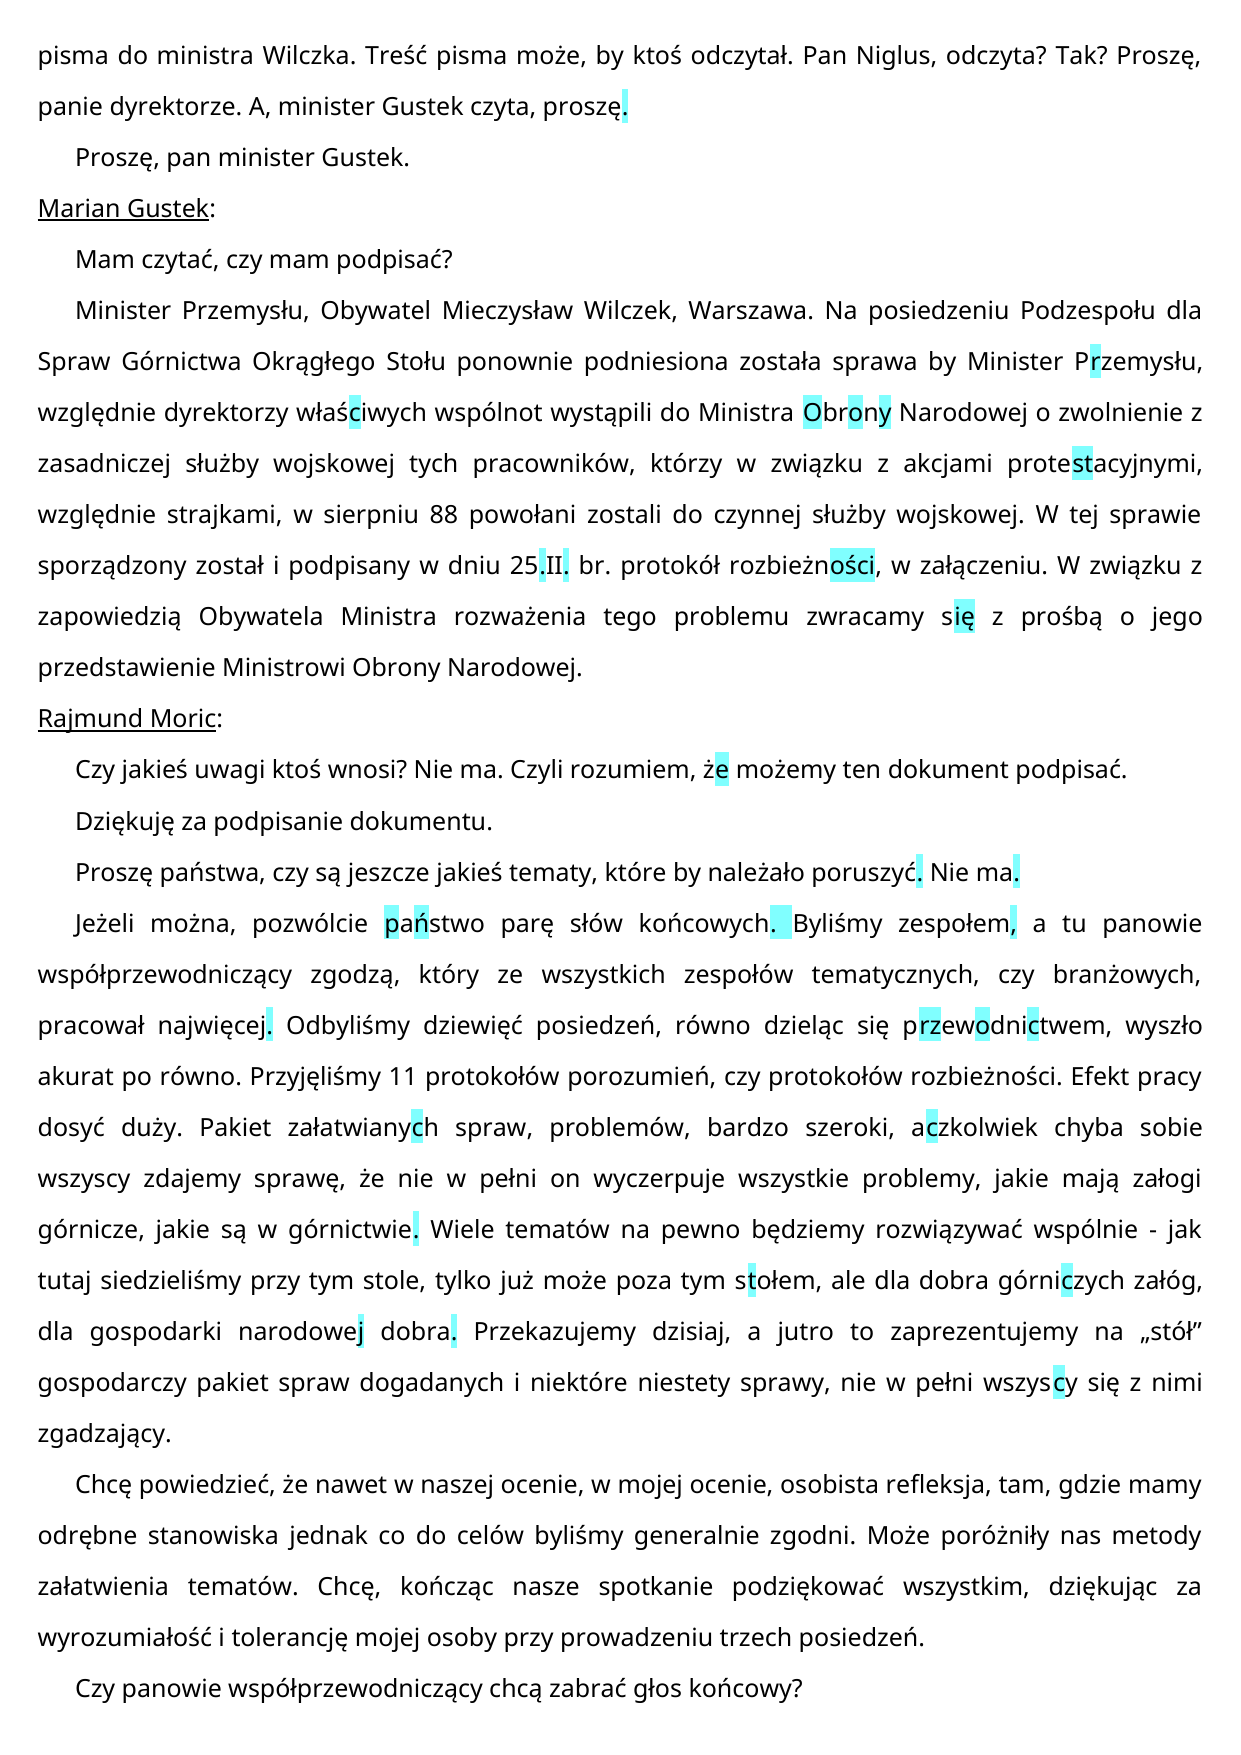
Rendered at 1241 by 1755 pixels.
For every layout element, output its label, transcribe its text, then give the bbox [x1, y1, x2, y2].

text Dziękuję za podpisanie dokumentu. [37, 803, 1203, 837]
text Rajmund Moric: [37, 701, 1203, 735]
text Czy jakieś uwagi ktoś wnosi? Nie ma. Czyli rozumiem, że możemy ten dokument podpisać. [37, 752, 1203, 786]
text Mam czytać, czy mam podpisać? [37, 242, 1203, 276]
text Minister Przemysłu, Obywatel Mieczysław Wilczek, Warszawa. Na posiedzeniu Podzespołu dla Spraw Górnictwa Okrągłego Stołu ponownie podniesiona została sprawa by Minister Przemysłu, względnie dyrektorzy właściwych wspólnot wystąpili do Ministra Obrony Narodowej o zwolnienie z zasadniczej służby wojskowej tych pracowników, którzy w związku z akcjami protestacyjnymi, względnie strajkami, w sierpniu 88 powołani zostali do czynnej służby wojskowej. W tej sprawie sporządzony został i podpisany w dniu 25.II. br. protokół rozbieżności, w załączeniu. W związku z zapowiedzią Obywatela Ministra rozważenia tego problemu zwracamy się z prośbą o jego przedstawienie Ministrowi Obrony Narodowej. [37, 293, 1203, 684]
text Proszę państwa, czy są jeszcze jakieś tematy, które by należało poruszyć. Nie ma. [37, 854, 1203, 888]
text Czy panowie współprzewodniczący chcą zabrać głos końcowy? [37, 1671, 1203, 1705]
text Chcę powiedzieć, że nawet w naszej ocenie, w mojej ocenie, osobista refleksja, tam, gdzie mamy odrębne stanowiska jednak co do celów byliśmy generalnie zgodni. Może poróżniły nas metody załatwienia tematów. Chcę, kończąc nasze spotkanie podziękować wszystkim, dziękując za wyrozumiałość i tolerancję mojej osoby przy prowadzeniu trzech posiedzeń. [37, 1467, 1203, 1654]
text Marian Gustek: [37, 191, 1203, 225]
text pisma do ministra Wilczka. Treść pisma może, by ktoś odczytał. Pan Niglus, odczyta? Tak? Proszę, panie dyrektorze. A, minister Gustek czyta, proszę. [37, 37, 1203, 123]
text Proszę, pan minister Gustek. [37, 139, 1203, 174]
text Jeżeli można, pozwólcie państwo parę słów końcowych. Byliśmy zespołem, a tu panowie współprzewodniczący zgodzą, który ze wszystkich zespołów tematycznych, czy branżowych, pracował najwięcej. Odbyliśmy dziewięć posiedzeń, równo dzieląc się przewodnictwem, wyszło akurat po równo. Przyjęliśmy 11 protokołów porozumień, czy protokołów rozbieżności. Efekt pracy dosyć duży. Pakiet załatwianych spraw, problemów, bardzo szeroki, aczkolwiek chyba sobie wszyscy zdajemy sprawę, że nie w pełni on wyczerpuje wszystkie problemy, jakie mają załogi górnicze, jakie są w górnictwie. Wiele tematów na pewno będziemy rozwiązywać wspólnie - jak tutaj siedzieliśmy przy tym stole, tylko już może poza tym stołem, ale dla dobra górniczych załóg, dla gospodarki narodowej dobra. Przekazujemy dzisiaj, a jutro to zaprezentujemy na „stół” gospodarczy pakiet spraw dogadanych i niektóre niestety sprawy, nie w pełni wszyscy się z nimi zgadzający. [37, 905, 1203, 1450]
